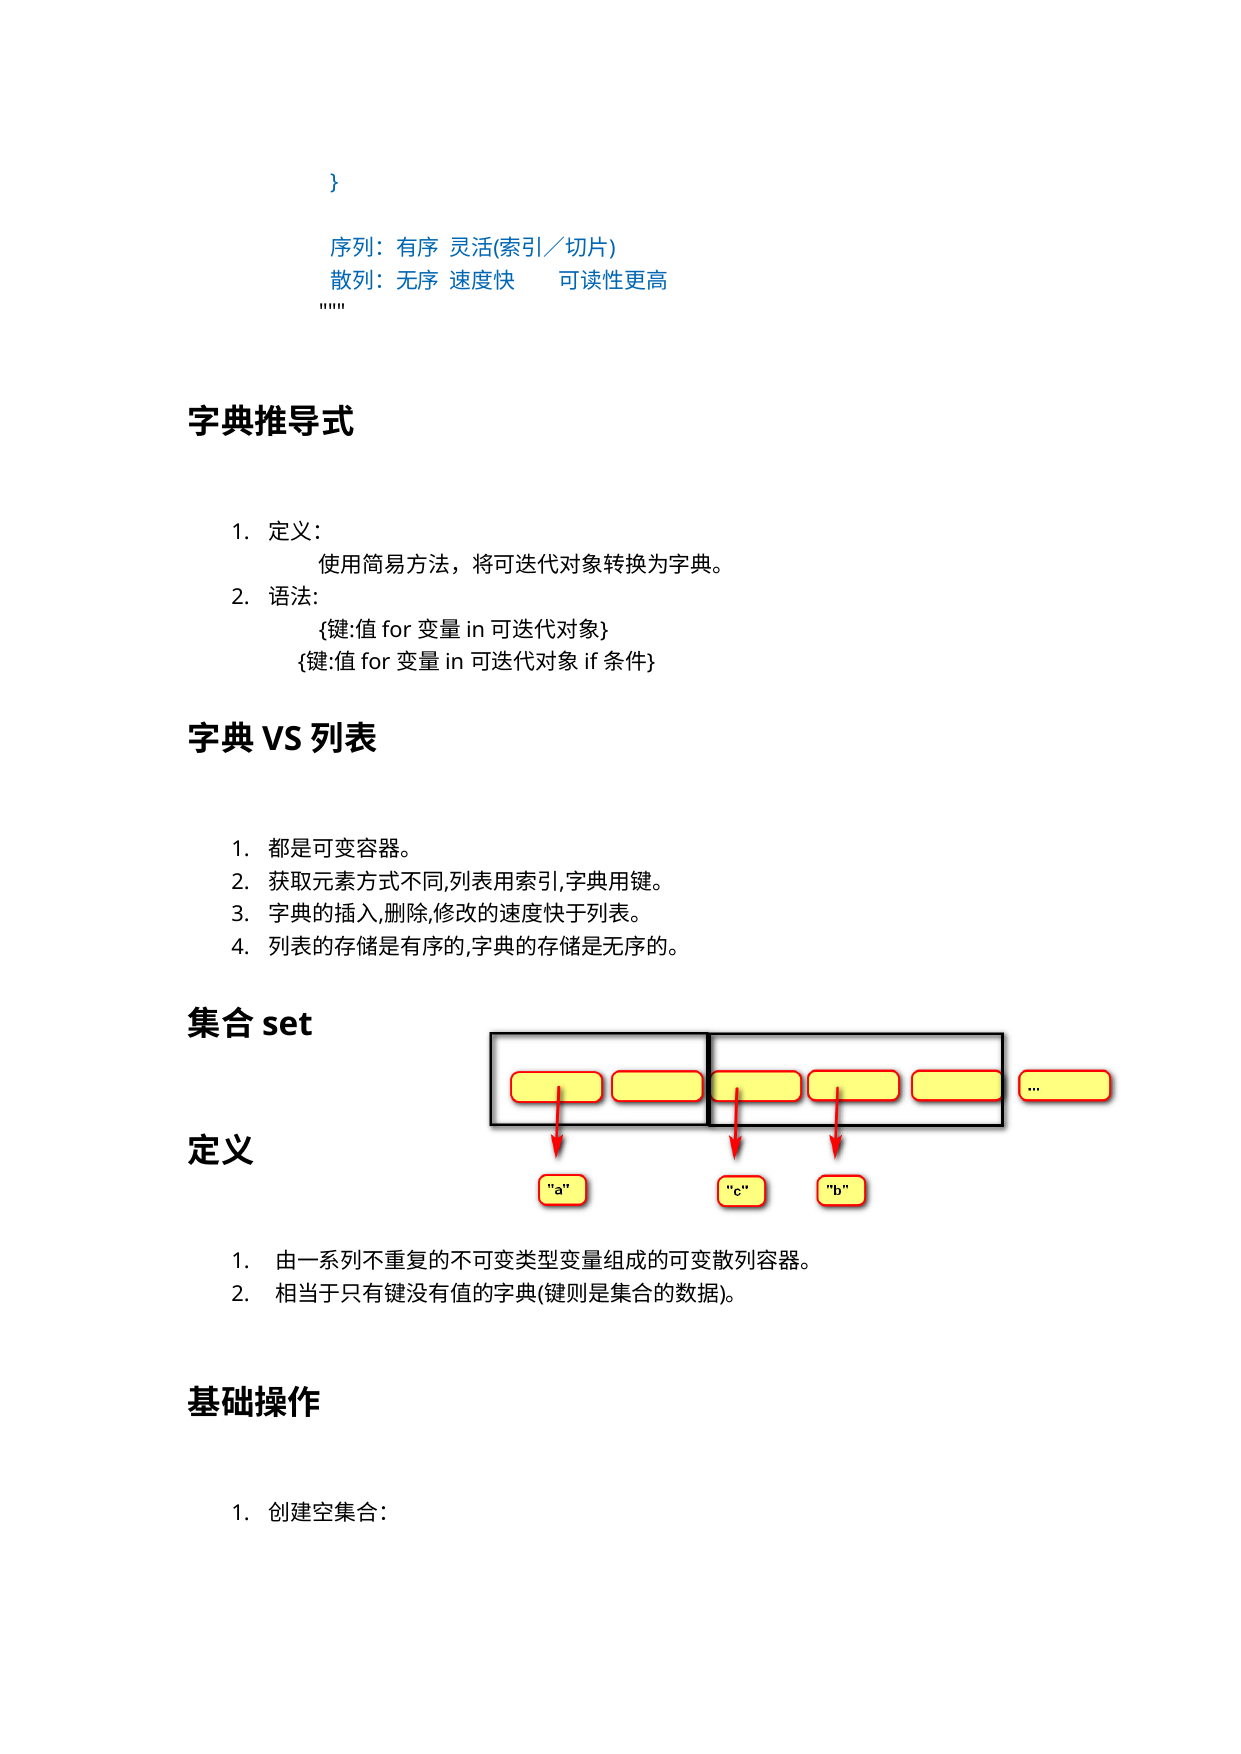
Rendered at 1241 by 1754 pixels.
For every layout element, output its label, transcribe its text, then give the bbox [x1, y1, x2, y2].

list 由一系列不重复的不可变类型变量组成的可变散列容器。 [231, 1243, 1053, 1275]
list 语法: [231, 579, 1053, 612]
list 创建空集合： [231, 1494, 1053, 1527]
text 使用简易方法，将可迭代对象转换为字典。 [275, 547, 1053, 579]
subtitle 字典推导式 [187, 387, 1053, 452]
text """ [275, 295, 1053, 327]
subtitle 集合 set [187, 988, 443, 1053]
text 序列：有序 灵活(索引／切片) [275, 230, 1053, 262]
list 相当于只有键没有值的字典(键则是集合的数据)。 [231, 1275, 1053, 1308]
list 定义： [231, 514, 1053, 547]
list 都是可变容器。 [231, 831, 1053, 863]
text 散列：无序 速度快 可读性更高 [275, 262, 1053, 295]
subtitle 字典 VS 列表 [187, 704, 1053, 769]
list 获取元素方式不同,列表用索引,字典用键。 [231, 863, 1053, 896]
text {键:值 for 变量 in 可迭代对象 if 条件} [275, 644, 1053, 677]
list 字典的插入,删除,修改的速度快于列表。 [231, 896, 1053, 928]
picture [443, 984, 1135, 1235]
text {键:值 for 变量 in 可迭代对象} [275, 612, 1053, 644]
subtitle 基础操作 [187, 1367, 1053, 1432]
list 列表的存储是有序的,字典的存储是无序的。 [231, 928, 1053, 961]
text } [275, 165, 1053, 197]
subtitle 定义 [187, 1116, 443, 1181]
